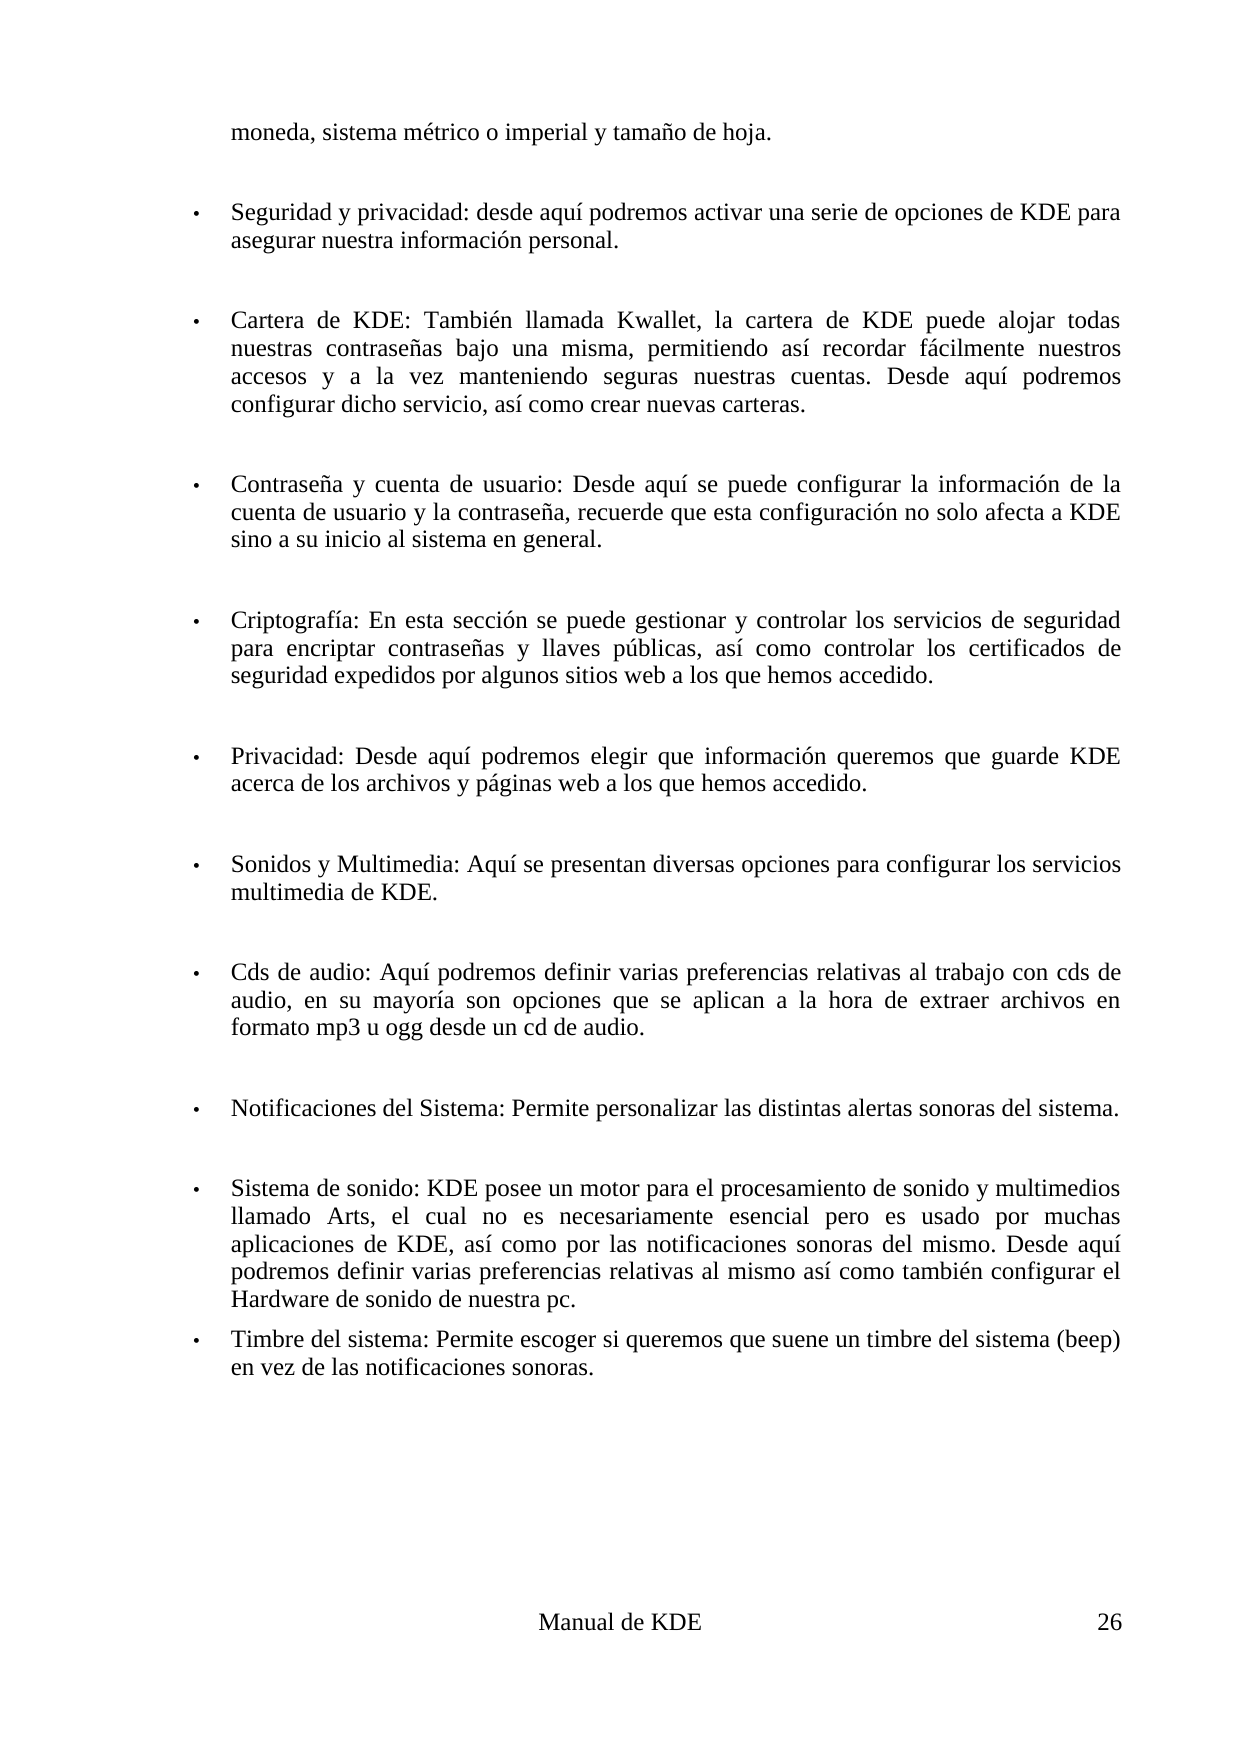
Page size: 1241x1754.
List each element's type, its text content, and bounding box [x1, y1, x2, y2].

list Timbre del sistema: Permite escoger si queremos que suene un timbre del sistema (beep) en vez de las notificaciones sonoras. [193, 1325, 1122, 1381]
list Seguridad y privacidad: desde aquí podremos activar una serie de opciones de KDE para asegurar nuestra información personal. [193, 198, 1122, 254]
list Sonidos y Multimedia: Aquí se presentan diversas opciones para configurar los servicios multimedia de KDE. [193, 850, 1122, 905]
list Cartera de KDE: También llamada Kwallet, la cartera de KDE puede alojar todas nuestras contraseñas bajo una misma, permitiendo así recordar fácilmente nuestros accesos y a la vez manteniendo seguras nuestras cuentas. Desde aquí podremos configurar dicho servicio, así como crear nuevas carteras. [193, 307, 1122, 417]
list Sistema de sonido: KDE posee un motor para el procesamiento de sonido y multimedios llamado Arts, el cual no es necesariamente esencial pero es usado por muchas aplicaciones de KDE, así como por las notificaciones sonoras del mismo. Desde aquí podremos definir varias preferencias relativas al mismo así como también configurar el Hardware de sonido de nuestra pc. [193, 1174, 1122, 1313]
list Contraseña y cuenta de usuario: Desde aquí se puede configurar la información de la cuenta de usuario y la contraseña, recuerde que esta configuración no solo afecta a KDE sino a su inicio al sistema en general. [193, 470, 1122, 553]
list moneda, sistema métrico o imperial y tamaño de hoja. [193, 118, 1122, 146]
list Notificaciones del Sistema: Permite personalizar las distintas alertas sonoras del sistema. [193, 1094, 1122, 1122]
list Criptografía: En esta sección se puede gestionar y controlar los servicios de seguridad para encriptar contraseñas y llaves públicas, así como controlar los certificados de seguridad expedidos por algunos sitios web a los que hemos accedido. [193, 606, 1122, 689]
list Cds de audio: Aquí podremos definir varias preferencias relativas al trabajo con cds de audio, en su mayoría son opciones que se aplican a la hora de extraer archivos en formato mp3 u ogg desde un cd de audio. [193, 958, 1122, 1041]
list Privacidad: Desde aquí podremos elegir que información queremos que guarde KDE acerca de los archivos y páginas web a los que hemos accedido. [193, 742, 1122, 797]
